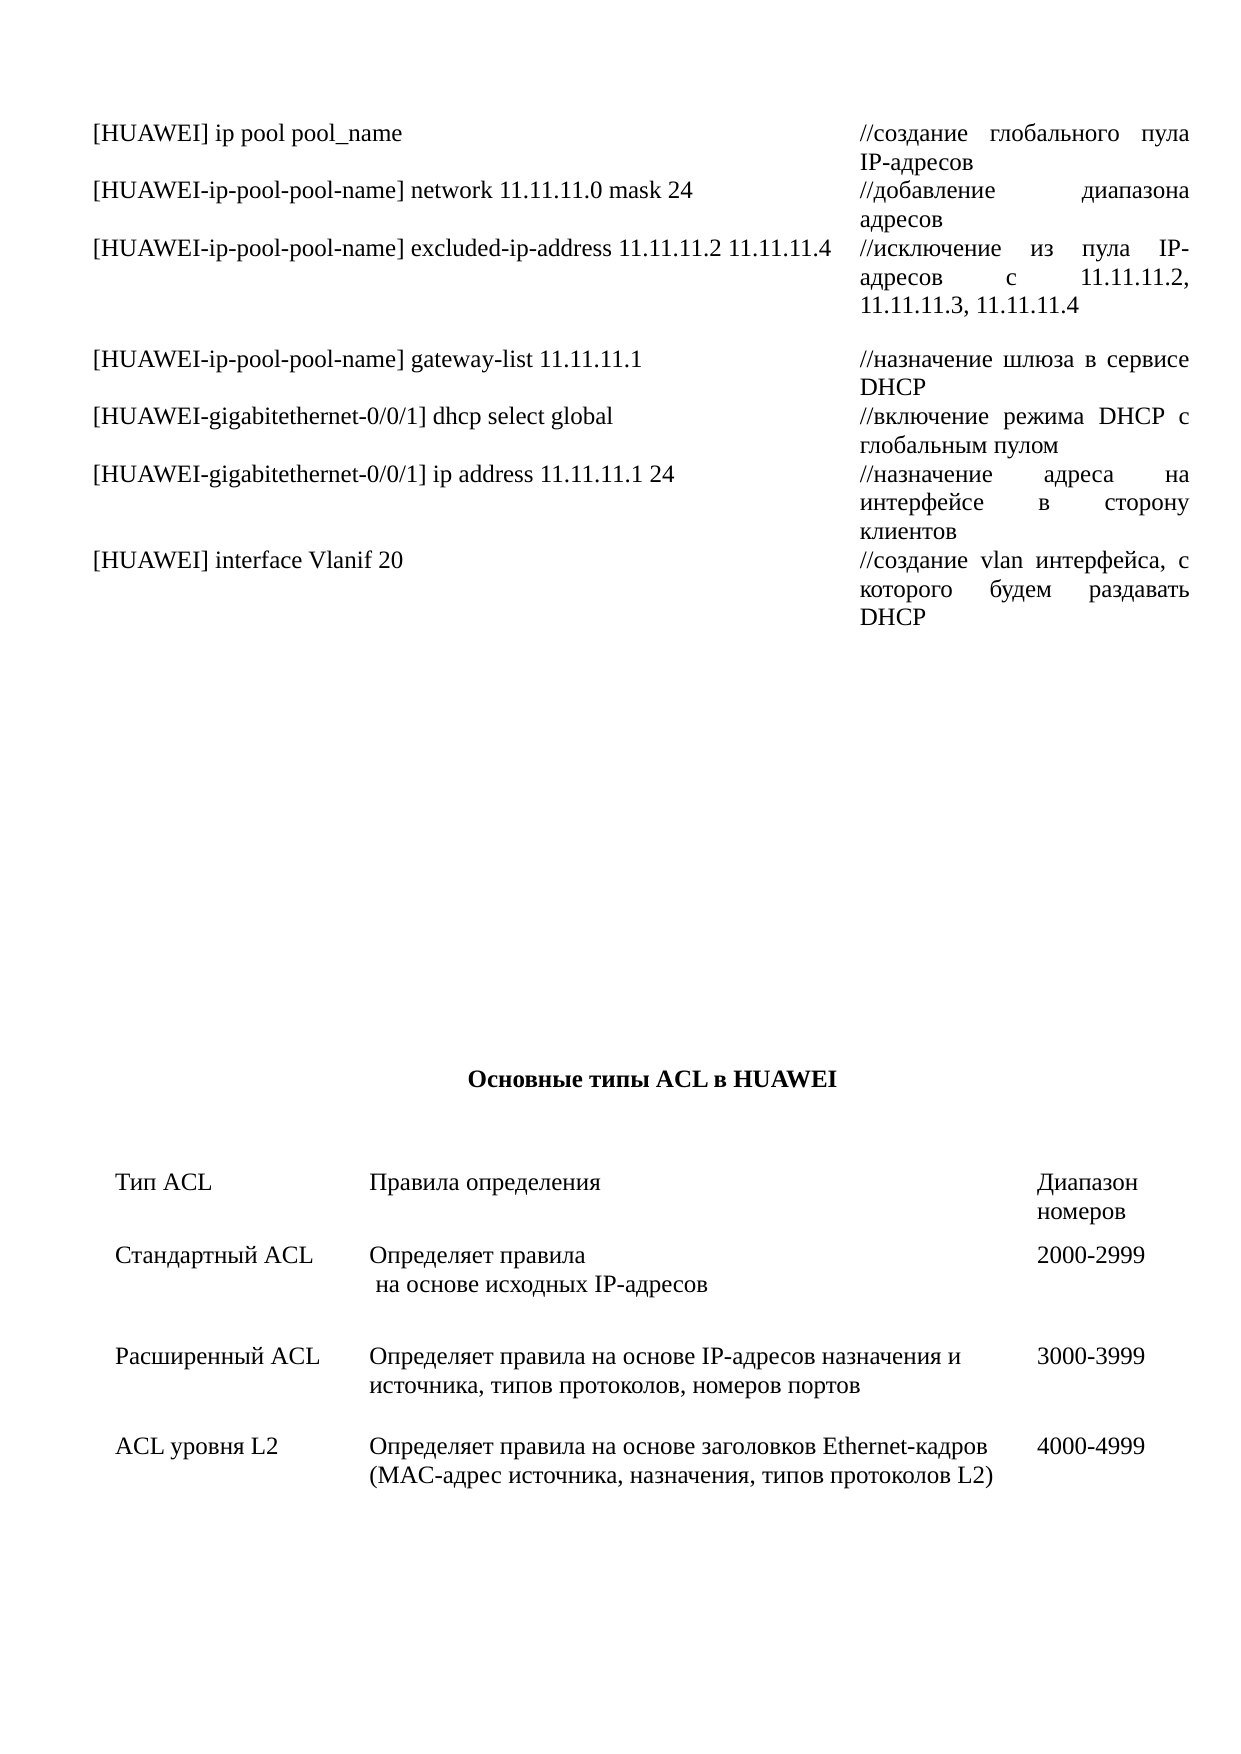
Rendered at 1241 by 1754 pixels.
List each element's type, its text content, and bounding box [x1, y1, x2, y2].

table_cell [HUAWEI-ip-pool-pool-name] network 11.11.11.0 mask 24 [90, 176, 856, 233]
table_cell [90, 655, 856, 706]
table_cell [HUAWEI-ip-pool-pool-name] excluded-ip-address 11.11.11.2 11.11.11.4 [90, 233, 856, 344]
table_cell [HUAWEI-gigabitethernet-0/0/1] dhcp select global [90, 401, 856, 459]
table_cell Определяет правила на основе IP-адресов назначения и источника, типов протоколов, номеров портов [366, 1341, 1034, 1431]
table_cell [HUAWEI-gigabitethernet-0/0/1] ip address 11.11.11.1 24 [90, 459, 856, 545]
table_cell //исключение из пула IP-адресов с 11.11.11.2, 11.11.11.3, 11.11.11.4 [856, 233, 1193, 344]
table_header Основные типы ACL в HUAWEI [112, 1064, 1193, 1167]
table_cell 2000-2999 [1034, 1240, 1193, 1341]
table_cell //включение режима DHCP с глобальным пулом [856, 401, 1193, 459]
table_cell 3000-3999 [1034, 1341, 1193, 1431]
table_cell [HUAWEI-ip-pool-pool-name] gateway-list 11.11.11.1 [90, 344, 856, 401]
table_cell Правила определения [366, 1168, 1034, 1240]
table_cell Стандартный ACL [112, 1240, 366, 1341]
table_cell //назначение шлюза в сервисе DHCP [856, 344, 1193, 401]
table_cell Диапазон номеров [1034, 1168, 1193, 1240]
table_cell //создание глобального пула IP-адресов [856, 118, 1193, 176]
table_cell [856, 655, 1193, 706]
table_cell 4000-4999 [1034, 1431, 1193, 1548]
table_cell //создание vlan интерфейса, с которого будем раздавать DHCP [856, 545, 1193, 655]
table_cell ACL уровня L2 [112, 1431, 366, 1548]
table_cell [HUAWEI] ip pool pool_name [90, 118, 856, 176]
table_cell Тип ACL [112, 1168, 366, 1240]
table_cell [HUAWEI] interface Vlanif 20 [90, 545, 856, 655]
table_cell Определяет правила на основе исходных IP-адресов [366, 1240, 1034, 1341]
table_cell //назначение адреса на интерфейсе в сторону клиентов [856, 459, 1193, 545]
table_cell //добавление диапазона адресов [856, 176, 1193, 233]
table_cell Определяет правила на основе заголовков Ethernet-кадров (MAC-адрес источника, назначения, типов протоколов L2) [366, 1431, 1034, 1548]
table_cell Расширенный ACL [112, 1341, 366, 1431]
